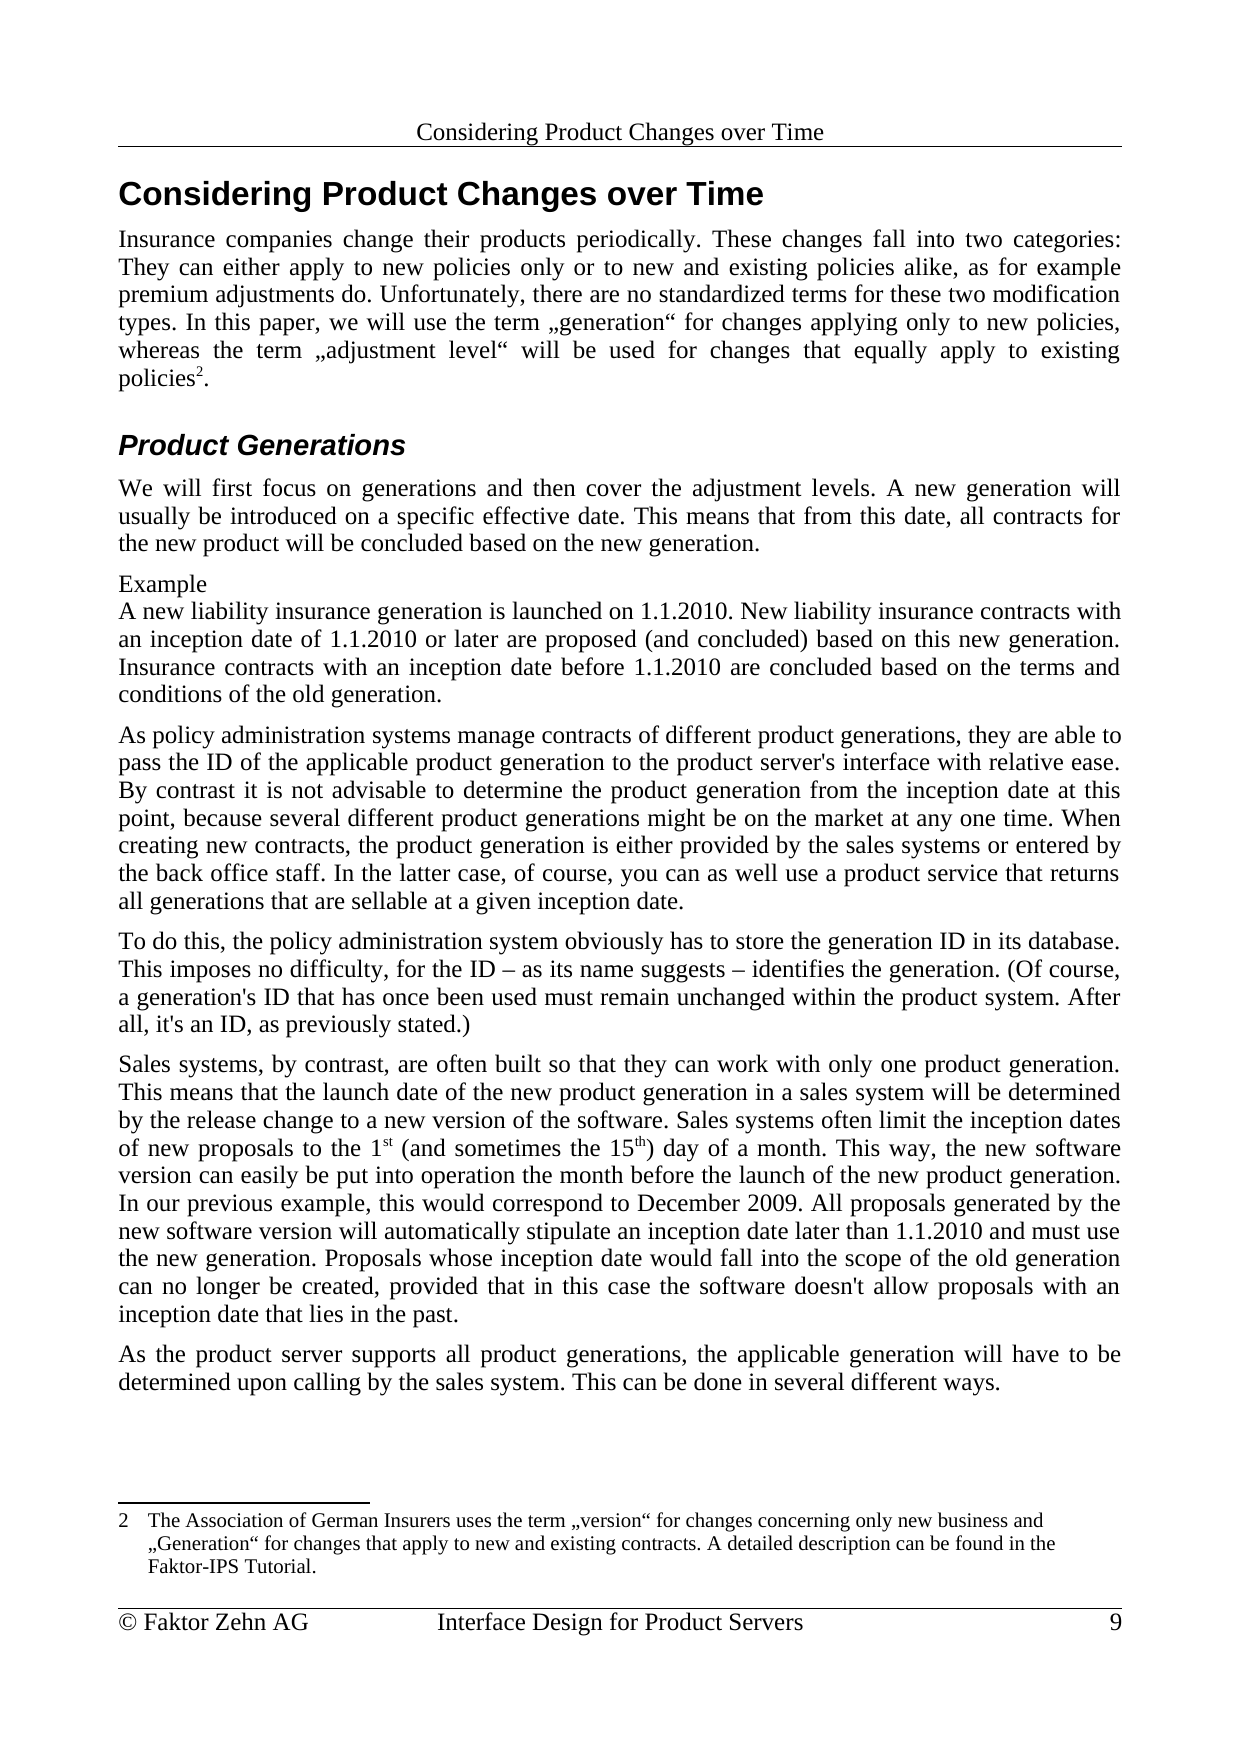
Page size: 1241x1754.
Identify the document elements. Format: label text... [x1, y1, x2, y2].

subtitle Considering Product Changes over Time [118, 175, 1122, 213]
text As policy administration systems manage contracts of different product generations, they are able to pass the ID of the applicable product generation to the product server's interface with relative ease. By contrast it is not advisable to determine the product generation from the inception date at this point, because several different product generations might be on the market at any one time. When creating new contracts, the product generation is either provided by the sales systems or entered by the back office staff. In the latter case, of course, you can as well use a product service that returns all generations that are sellable at a given inception date. [118, 721, 1122, 915]
text Example A new liability insurance generation is launched on 1.1.2010. New liability insurance contracts with an inception date of 1.1.2010 or later are proposed (and concluded) based on this new generation. Insurance contracts with an inception date before 1.1.2010 are concluded based on the terms and conditions of the old generation. [118, 570, 1122, 708]
subtitle Product Generations [118, 429, 1122, 462]
text The Association of German Insurers uses the term „version“ for changes concerning only new business and „Generation“ for changes that apply to new and existing contracts. A detailed description can be found in the Faktor-IPS Tutorial. [118, 1509, 1122, 1578]
text To do this, the policy administration system obviously has to store the generation ID in its database. This imposes no difficulty, for the ID – as its name suggests – identifies the generation. (Of course, a generation's ID that has once been used must remain unchanged within the product system. After all, it's an ID, as previously stated.) [118, 927, 1122, 1038]
text Insurance companies change their products periodically. These changes fall into two categories: They can either apply to new policies only or to new and existing policies alike, as for example premium adjustments do. Unfortunately, there are no standardized terms for these two modification types. In this paper, we will use the term „generation“ for changes applying only to new policies, whereas the term „adjustment level“ will be used for changes that equally apply to existing policies. [118, 225, 1122, 391]
text As the product server supports all product generations, the applicable generation will have to be determined upon calling by the sales system. This can be done in several different ways. [118, 1340, 1122, 1396]
text We will first focus on generations and then cover the adjustment levels. A new generation will usually be introduced on a specific effective date. This means that from this date, all contracts for the new product will be concluded based on the new generation. [118, 474, 1122, 557]
text Sales systems, by contrast, are often built so that they can work with only one product generation. This means that the launch date of the new product generation in a sales system will be determined by the release change to a new version of the software. Sales systems often limit the inception dates of new proposals to the 1st (and sometimes the 15th) day of a month. This way, the new software version can easily be put into operation the month before the launch of the new product generation. In our previous example, this would correspond to December 2009. All proposals generated by the new software version will automatically stipulate an inception date later than 1.1.2010 and must use the new generation. Proposals whose inception date would fall into the scope of the old generation can no longer be created, provided that in this case the software doesn't allow proposals with an inception date that lies in the past. [118, 1051, 1122, 1328]
